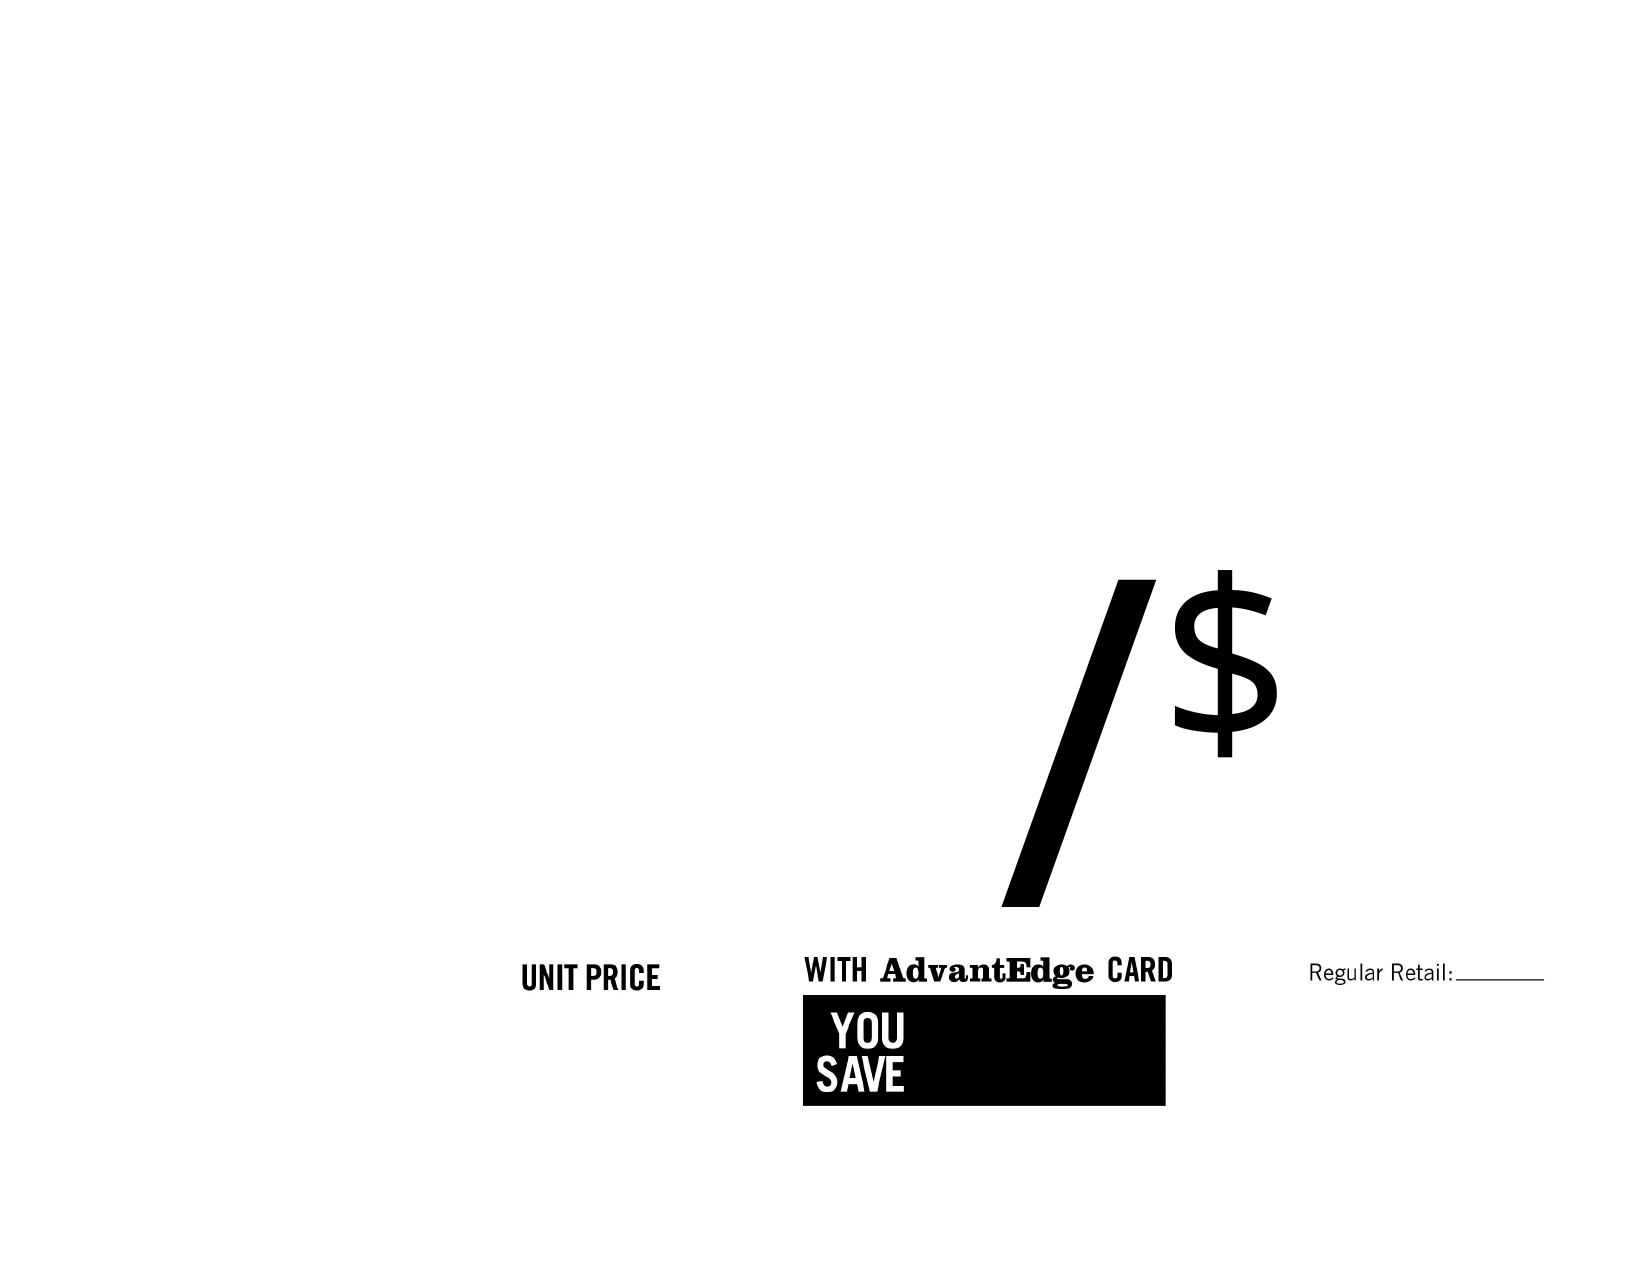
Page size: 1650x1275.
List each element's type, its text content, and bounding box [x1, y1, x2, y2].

picture [511, 962, 671, 994]
text <o.up> [450, 1005, 741, 1089]
text <o.rr> [1465, 947, 1650, 986]
picture [800, 946, 1650, 989]
text <o.description> [452, 467, 1334, 493]
text <o.p2> [1219, 478, 1650, 908]
picture [1064, 1073, 1166, 1106]
text <o.wb> [803, 915, 1581, 954]
text <o.p1> [554, 518, 958, 908]
text <o.title> [452, 379, 1334, 424]
text <o.lim> [803, 1105, 1562, 1144]
text <o.dating> [452, 520, 822, 559]
picture [803, 995, 1064, 1010]
text <o.su> [450, 1089, 741, 1149]
text /$ [939, 518, 1293, 915]
text <o.s2> [1064, 989, 1166, 1073]
text <o.s1> [803, 1010, 1064, 1109]
